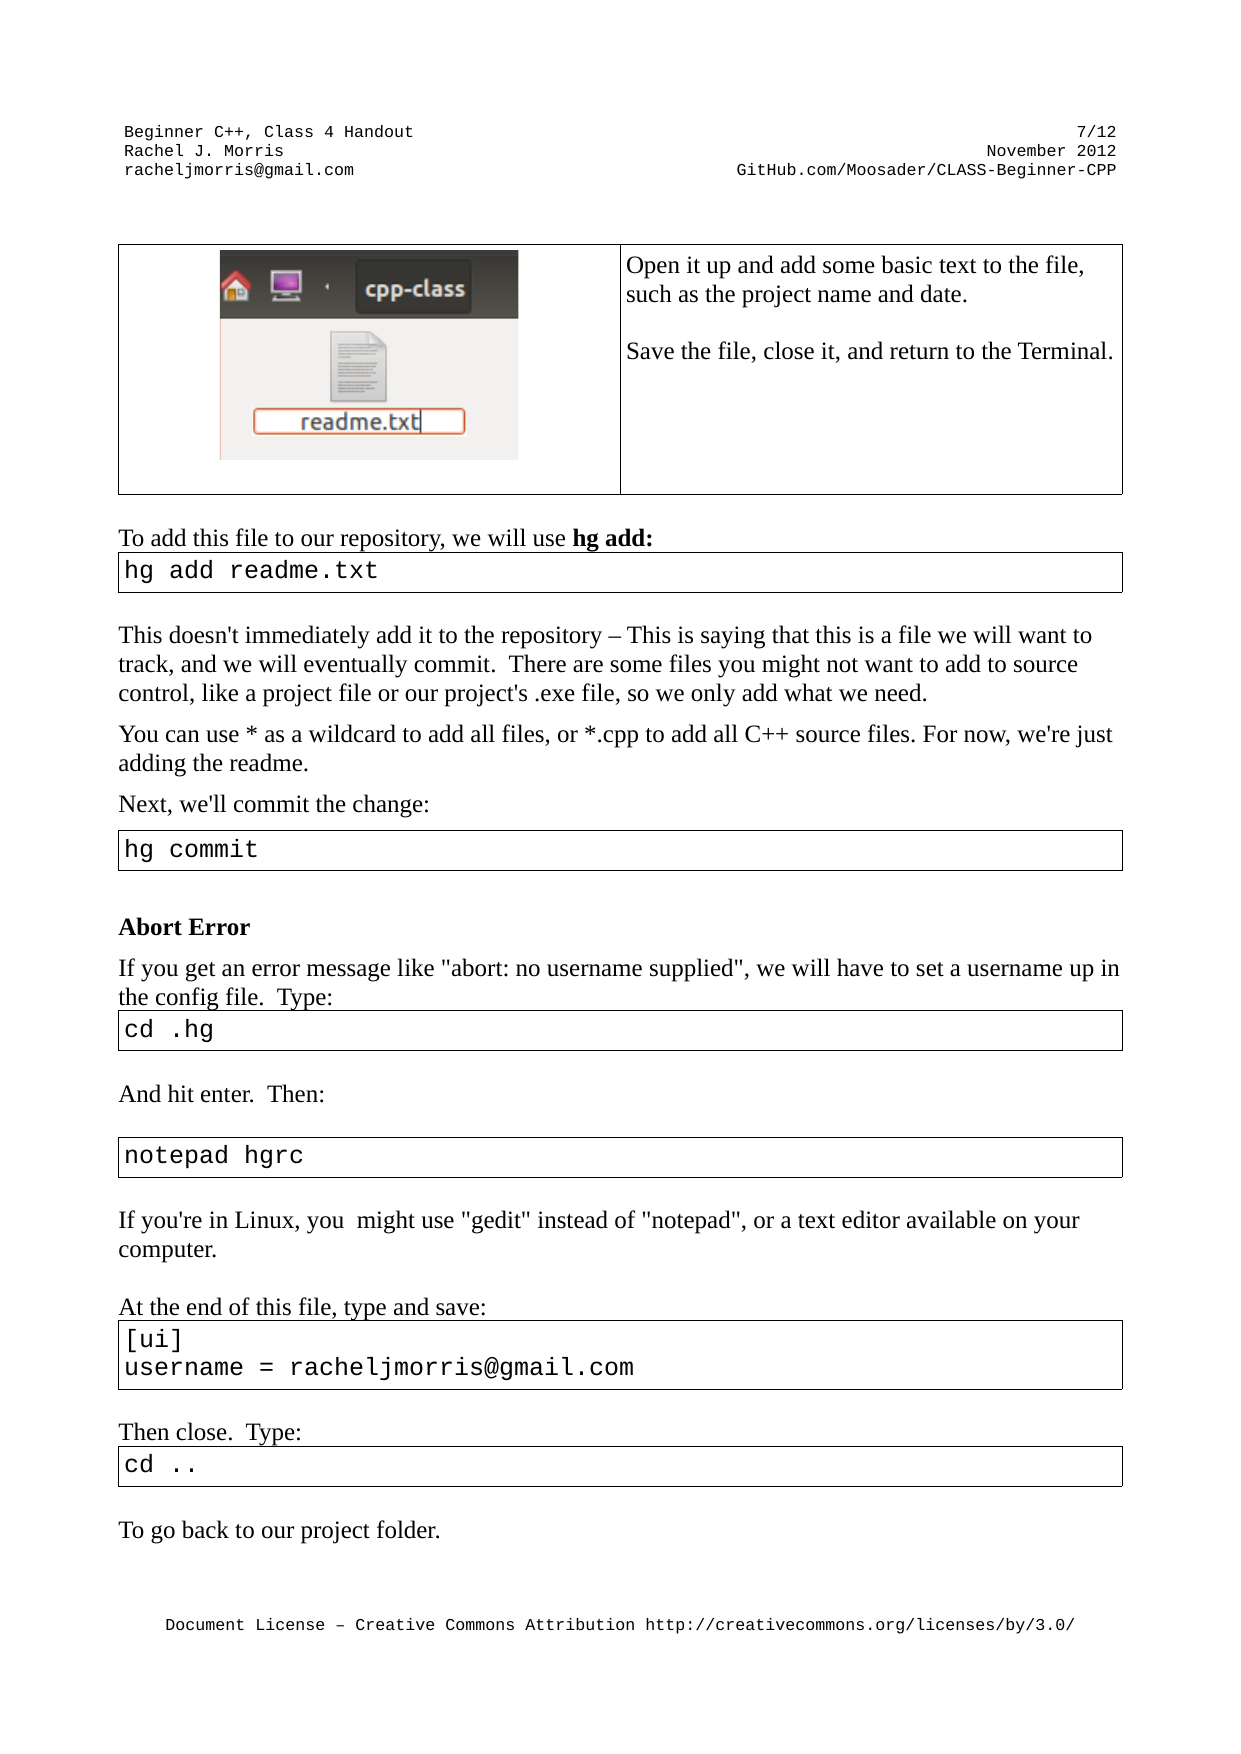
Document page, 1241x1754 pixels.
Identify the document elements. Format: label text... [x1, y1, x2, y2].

text Abort Error [118, 912, 1122, 940]
table_header notepad hgrc [119, 1138, 1122, 1177]
text At the end of this file, type and save: [118, 1292, 1122, 1320]
text To go back to our project folder. [118, 1515, 1122, 1544]
table_header [119, 245, 620, 459]
text Then close. Type: [118, 1417, 1122, 1446]
picture [219, 250, 519, 460]
table_header hg commit [119, 831, 1122, 870]
table_header hg add readme.txt [119, 553, 1122, 592]
table_header [119, 460, 620, 494]
text Next, we'll commit the change: [118, 789, 1122, 818]
text You can use * as a wildcard to add all files, or *.cpp to add all C++ source files. For now, we're just adding the readme. [118, 719, 1122, 777]
text If you get an error message like "abort: no username supplied", we will have to set a username up in the config file. Type: [118, 953, 1122, 1010]
table_header cd .. [119, 1447, 1122, 1486]
table_header Open it up and add some basic text to the file, such as the project name and date. Save the file, close it, and return to the Terminal. [621, 245, 1122, 494]
text To add this file to our repository, we will use hg add: [118, 523, 1122, 552]
table_header [ui] username = racheljmorris@gmail.com [119, 1321, 1122, 1389]
text And hit enter. Then: [118, 1079, 1122, 1108]
table_header cd .hg [119, 1011, 1122, 1050]
text If you're in Linux, you might use "gedit" instead of "notepad", or a text editor available on your computer. [118, 1205, 1122, 1263]
text This doesn't immediately add it to the repository – This is saying that this is a file we will want to track, and we will eventually commit. There are some files you might not want to add to source control, like a project file or our project's .exe file, so we only add what we need. [118, 620, 1122, 707]
